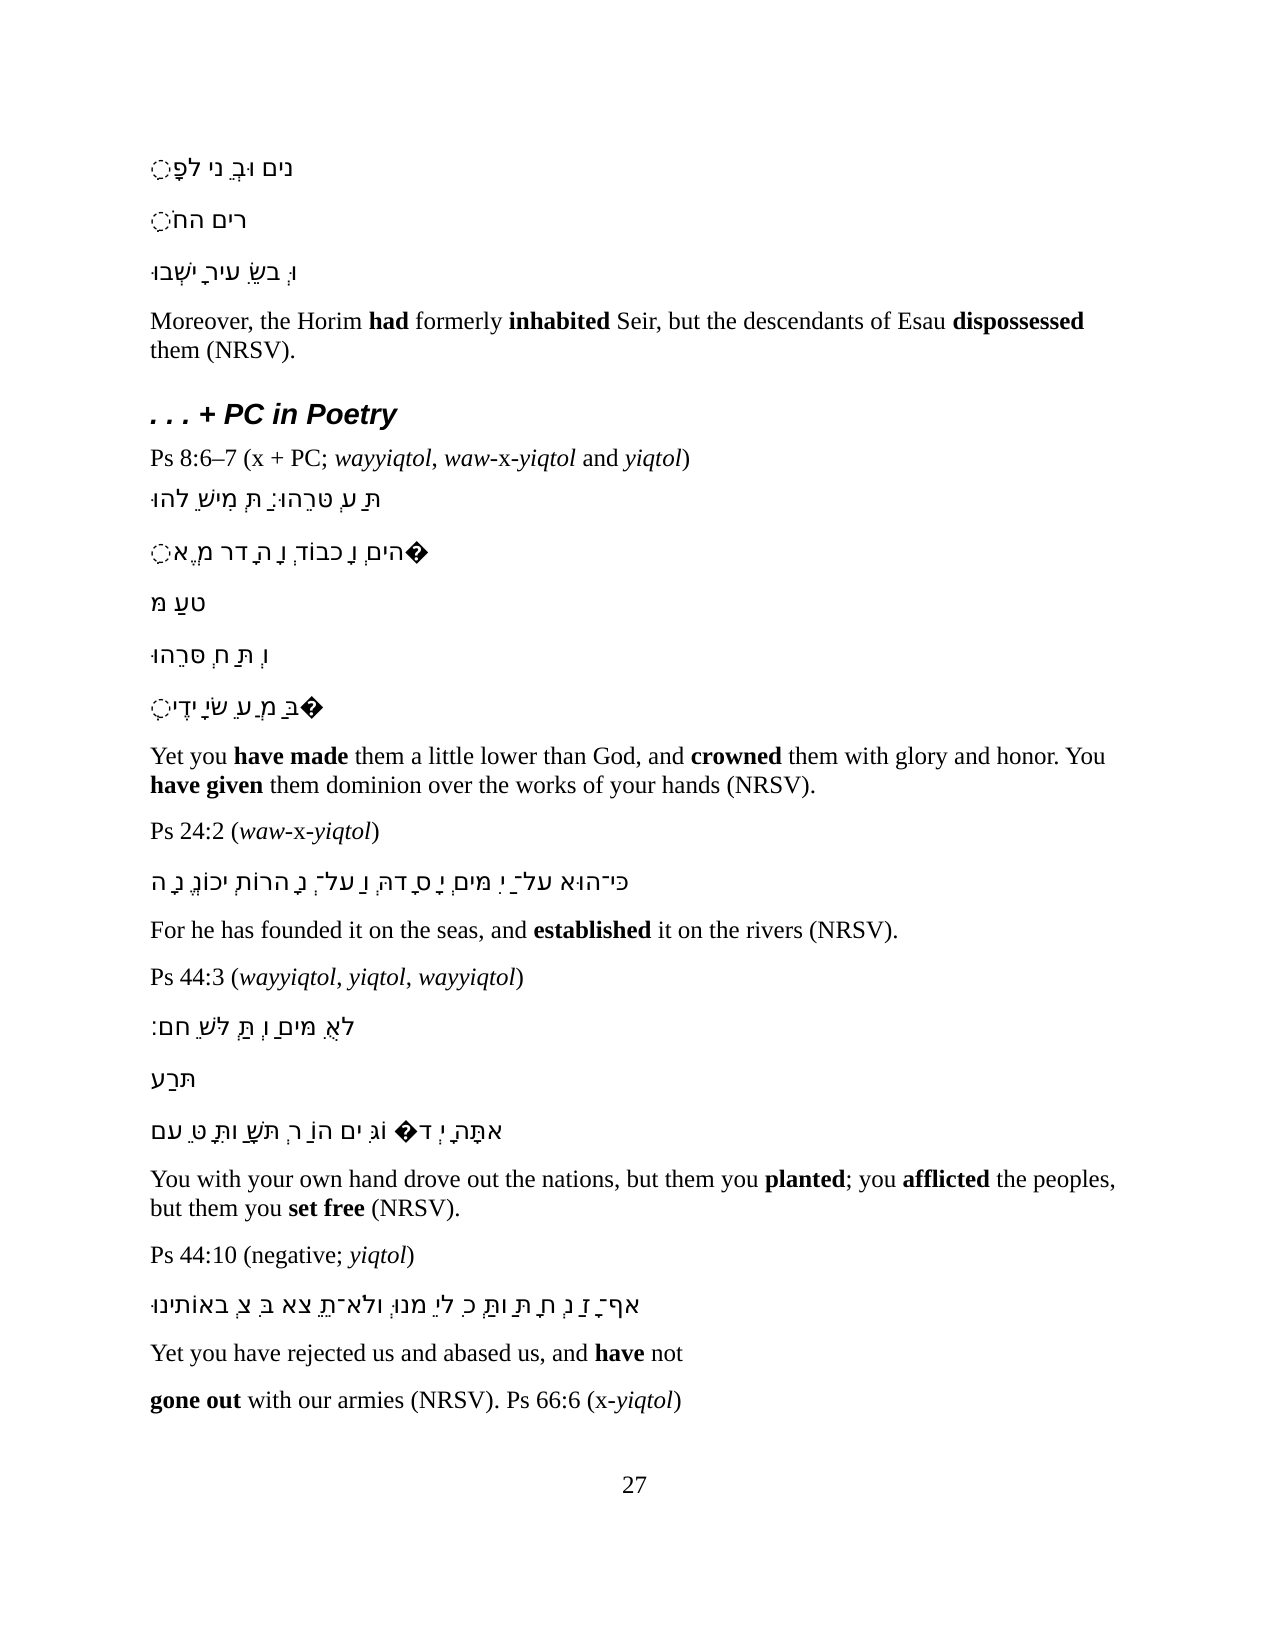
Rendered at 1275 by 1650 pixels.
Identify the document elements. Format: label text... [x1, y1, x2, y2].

text ְבּ ַמ ֲﬠ ֵשׂי ָידֶי� [150, 689, 1125, 723]
text וּ ְבשֵׂ ִﬠיר ָישְׁבוּ [150, 254, 1125, 288]
text ו ְתּ ַח ְסּרֵהוּ [150, 637, 1125, 671]
text לאֻ ִמּים ַו ְתַּ ְלּשׁ ֵחם׃ [150, 1008, 1125, 1042]
text Ps 8:6–7 (x + PC; wayyiqtol, waw-x-yiqtol and yiqtol) [150, 443, 1125, 472]
text Yet you have rejected us and abased us, and have not [150, 1338, 1125, 1367]
text אתָּה ָי ְד� וֹגּ ִים הוֹ ַר ְתּשָׁ ַותִּ ָטּ ֵﬠם [150, 1112, 1125, 1146]
text תּרַע [150, 1060, 1125, 1094]
text Yet you have made them a little lower than God, and crowned them with glory and honor. You have given them dominion over the works of your hands (NRSV). [150, 741, 1125, 798]
text אף־ ָז ַנ ְח ָתּ ַותַּ ְכ ִלי ֵמנוּ ְולֹא־תֵ ֵצא בּ ִצ ְבאוֹתינוּ [150, 1286, 1125, 1321]
text כּי־הוּא ﬠל־ ַי ִמּים ְי ָס ָדהּ ְו ַﬠל־ ְנ ָהרוֹת ְיכוֹנְ ֶנ ָה [150, 863, 1125, 897]
text טﬠַ מּ [150, 585, 1125, 619]
text Ps 24:2 (waw-x-yiqtol) [150, 816, 1125, 845]
text ִרים החֹ [150, 202, 1125, 236]
text gone out with our armies (NRSV). Ps 66:6 (x-yiqtol) [150, 1385, 1125, 1414]
text ִהים ְו ָכבוֹד ְו ָה ָדר מ ֱא� [150, 533, 1125, 567]
text תּ ַﬠ ְטּרֵהוּ׃ ַתּ ְמִישׁ ֵלהוּ [150, 481, 1125, 515]
text You with your own hand drove out the nations, but them you planted; you afflicted the peoples, but them you set free (NRSV). [150, 1164, 1125, 1222]
text Ps 44:10 (negative; yiqtol) [150, 1240, 1125, 1268]
text ִנים וּבְ ֵני לפָ [150, 150, 1125, 184]
text For he has founded it on the seas, and established it on the rivers (NRSV). [150, 915, 1125, 944]
text Moreover, the Horim had formerly inhabited Seir, but the descendants of Esau dispossessed them (NRSV). [150, 306, 1125, 363]
subtitle . . . + PC in Poetry [150, 397, 1125, 431]
text Ps 44:3 (wayyiqtol, yiqtol, wayyiqtol) [150, 962, 1125, 991]
